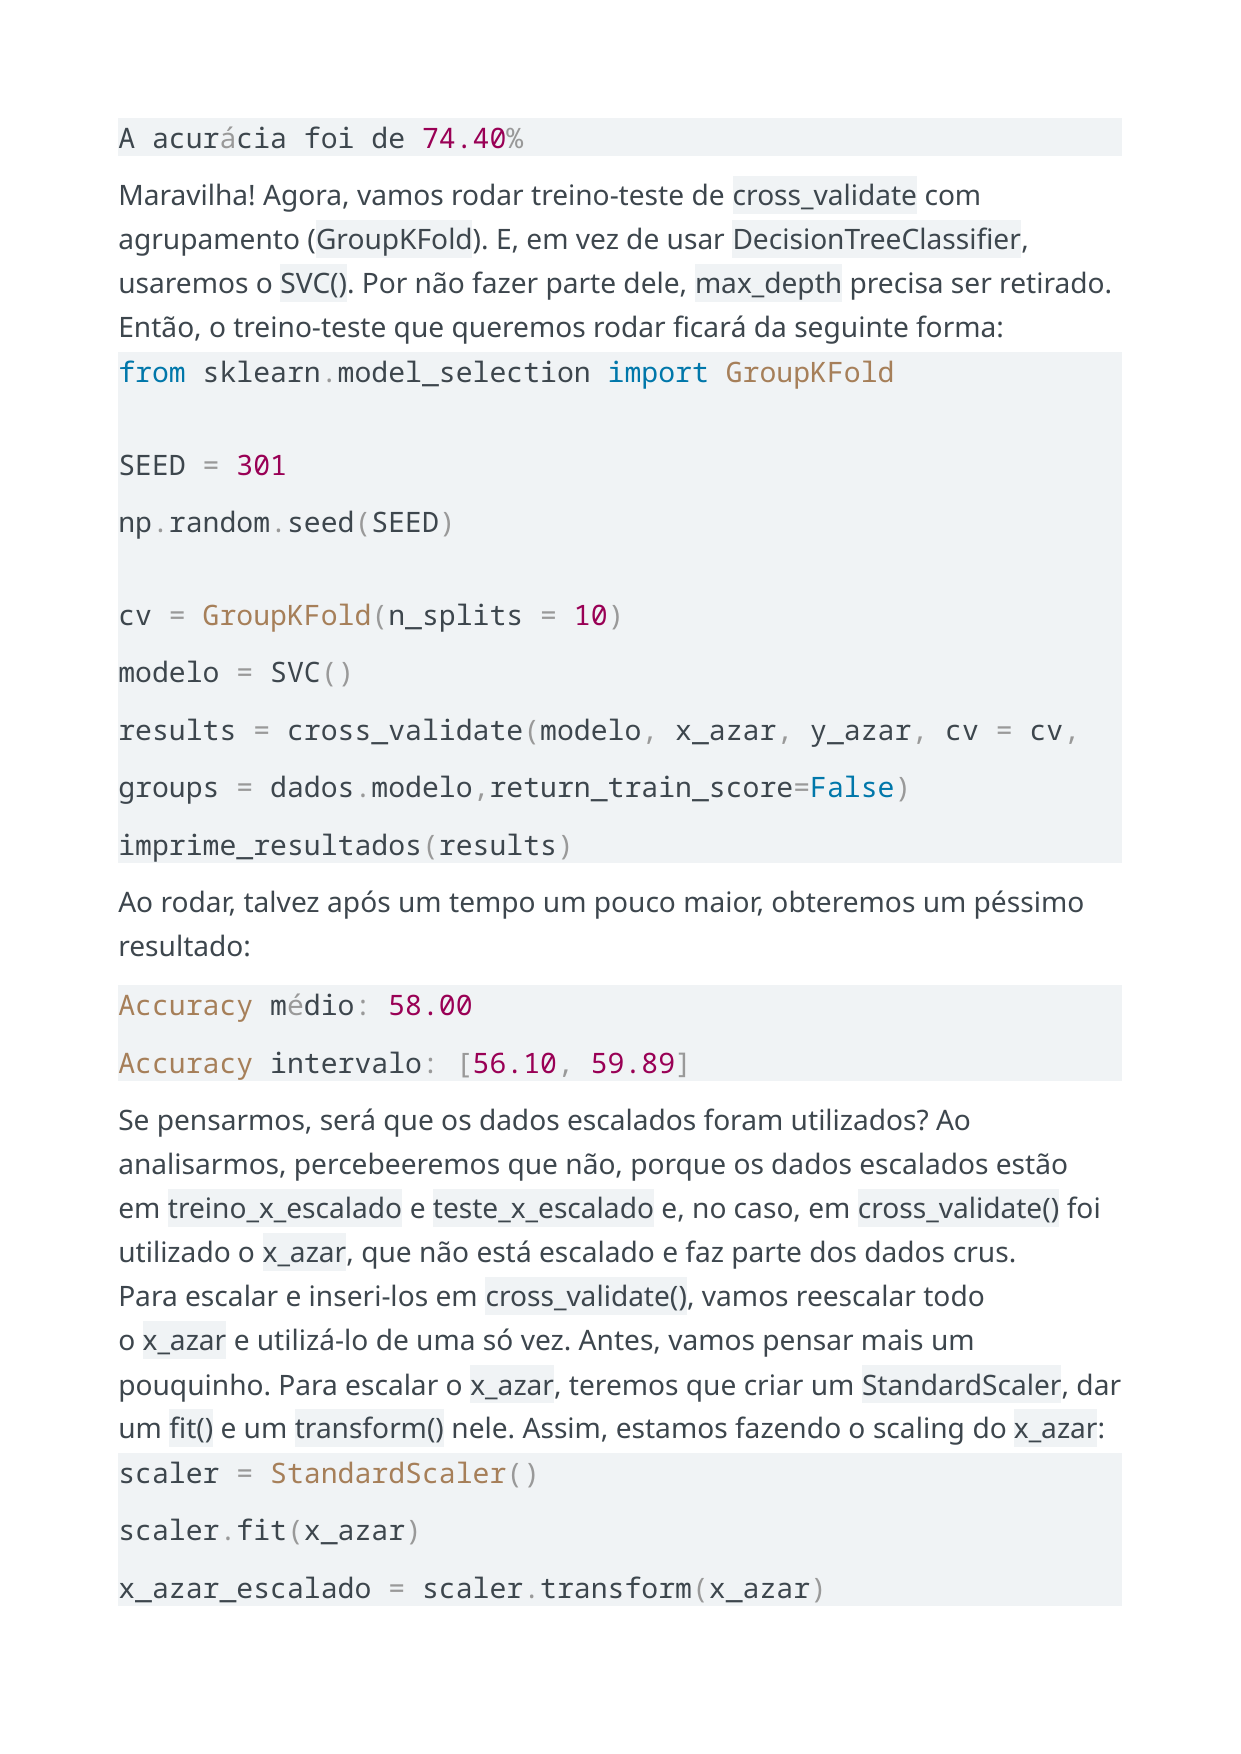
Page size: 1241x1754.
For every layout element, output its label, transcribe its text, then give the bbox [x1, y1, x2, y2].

text Accuracy médio: 58.00 [118, 985, 1122, 1024]
text modelo = SVC() [118, 653, 1122, 691]
text cv = GroupKFold(n_splits = 10) [118, 595, 1122, 633]
text SEED = 301 [118, 445, 1122, 483]
text np.random.seed(SEED) [118, 502, 1122, 541]
text from sklearn.model_selection import GroupKFold [118, 352, 1122, 390]
text Accuracy intervalo: [56.10, 59.89] [118, 1043, 1122, 1081]
text A acurácia foi de 74.40% [118, 118, 1122, 156]
text Ao rodar, talvez após um tempo um pouco maior, obteremos um péssimo resultado: [118, 883, 1122, 965]
text Maravilha! Agora, vamos rodar treino-teste de cross_validate com agrupamento (GroupKFold). E, em vez de usar DecisionTreeClassifier, usaremos o SVC(). Por não fazer parte dele, max_depth precisa ser retirado. Então, o treino-teste que queremos rodar ficará da seguinte forma: [118, 176, 1122, 346]
text imprime_resultados(results) [118, 825, 1122, 863]
text Se pensarmos, será que os dados escalados foram utilizados? Ao analisarmos, percebeeremos que não, porque os dados escalados estão em treino_x_escalado e teste_x_escalado e, no caso, em cross_validate() foi utilizado o x_azar, que não está escalado e faz parte dos dados crus. [118, 1100, 1122, 1271]
text x_azar_escalado = scaler.transform(x_azar) [118, 1568, 1122, 1606]
text Para escalar e inseri-los em cross_validate(), vamos reescalar todo o x_azar e utilizá-lo de uma só vez. Antes, vamos pensar mais um pouquinho. Para escalar o x_azar, teremos que criar um StandardScaler, dar um fit() e um transform() nele. Assim, estamos fazendo o scaling do x_azar: [118, 1277, 1122, 1447]
text scaler = StandardScaler() [118, 1453, 1122, 1491]
text results = cross_validate(modelo, x_azar, y_azar, cv = cv, groups = dados.modelo,return_train_score=False) [118, 710, 1122, 806]
text scaler.fit(x_azar) [118, 1510, 1122, 1549]
